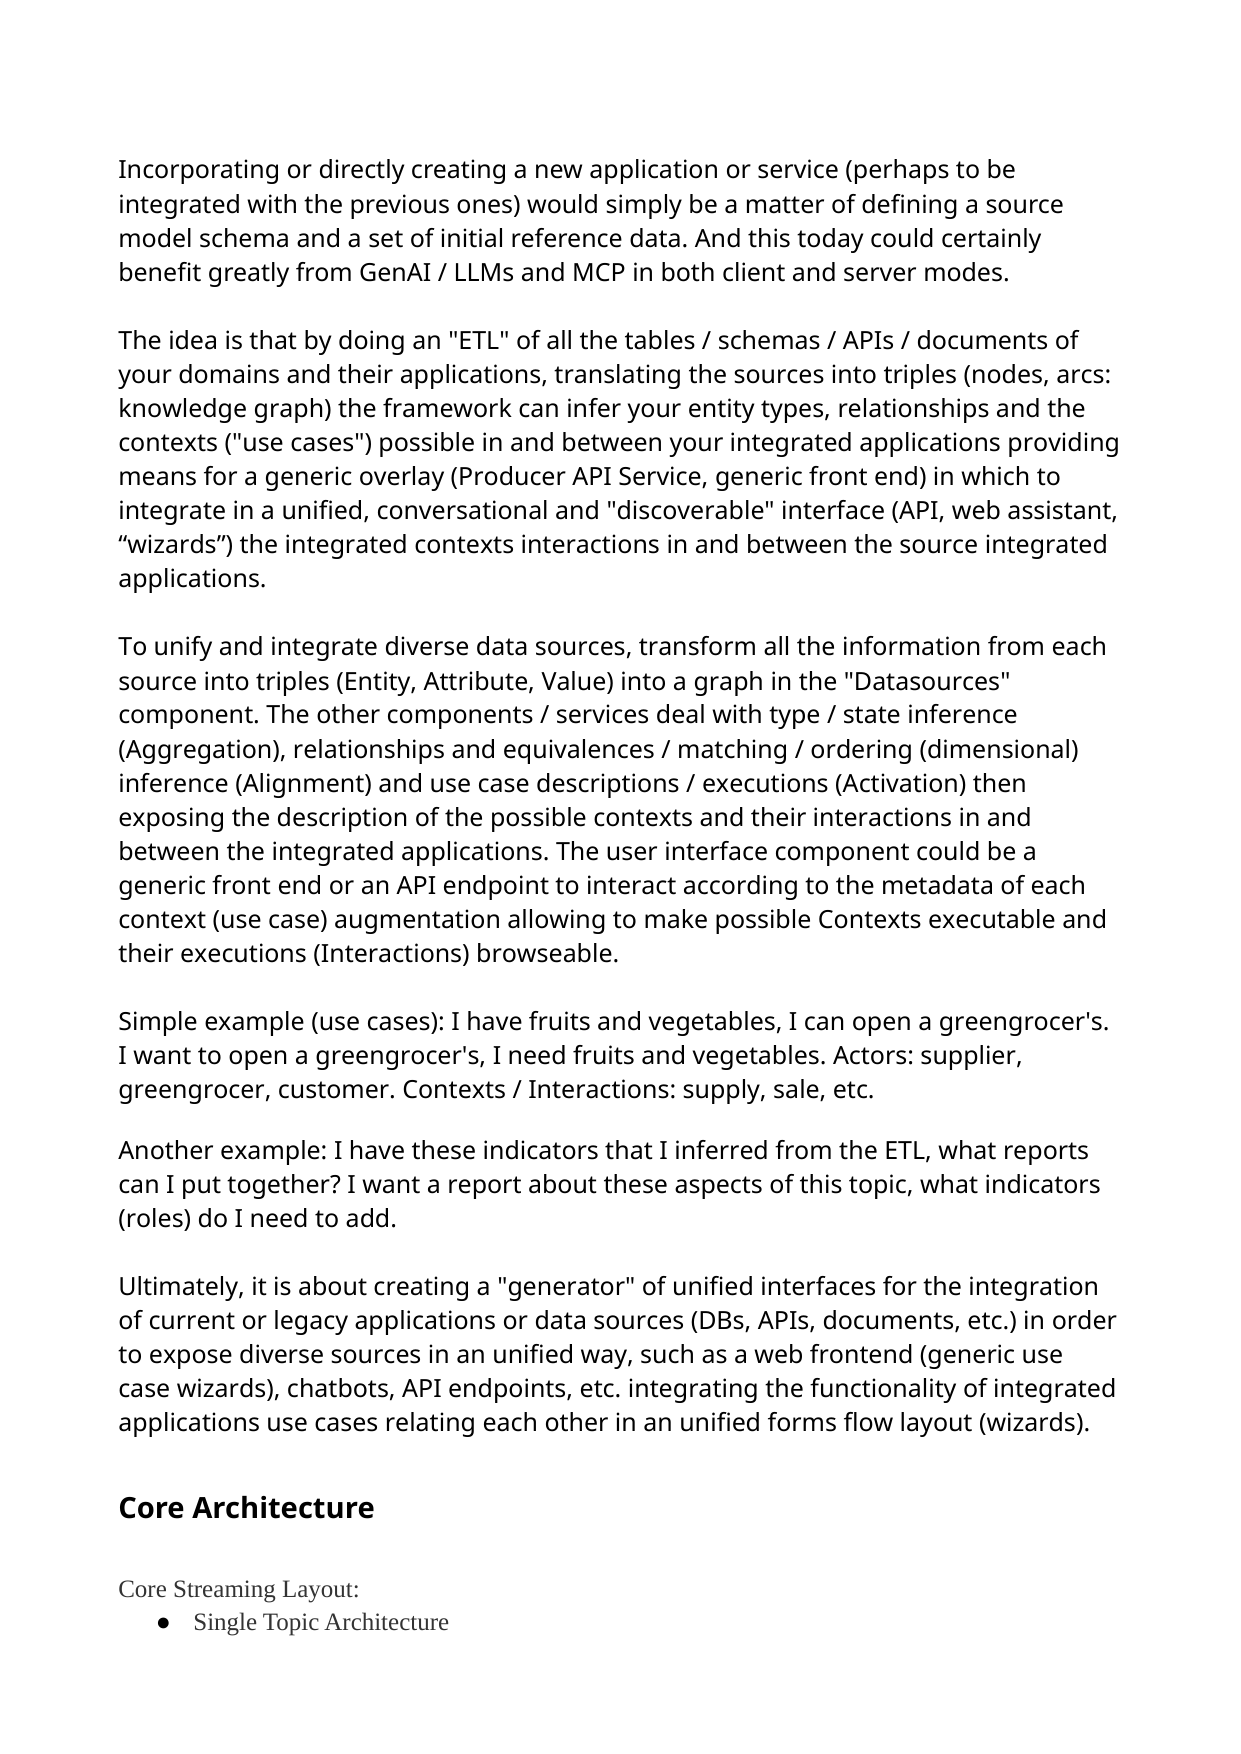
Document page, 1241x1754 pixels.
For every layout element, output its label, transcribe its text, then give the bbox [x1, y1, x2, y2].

text Incorporating or directly creating a new application or service (perhaps to be integrated with the previous ones) would simply be a matter of defining a source model schema and a set of initial reference data. And this today could certainly benefit greatly from GenAI / LLMs and MCP in both client and server modes. [118, 152, 1122, 288]
text To unify and integrate diverse data sources, transform all the information from each source into triples (Entity, Attribute, Value) into a graph in the "Datasources" component. The other components / services deal with type / state inference (Aggregation), relationships and equivalences / matching / ordering (dimensional) inference (Alignment) and use case descriptions / executions (Activation) then exposing the description of the possible contexts and their interactions in and between the integrated applications. The user interface component could be a generic front end or an API endpoint to interact according to the metadata of each context (use case) augmentation allowing to make possible Contexts executable and their executions (Interactions) browseable. [118, 629, 1122, 970]
list Single Topic Architecture [156, 1607, 1122, 1636]
text Ultimately, it is about creating a "generator" of unified interfaces for the integration of current or legacy applications or data sources (DBs, APIs, documents, etc.) in order to expose diverse sources in an unified way, such as a web frontend (generic use case wizards), chatbots, API endpoints, etc. integrating the functionality of integrated applications use cases relating each other in an unified forms flow layout (wizards). [118, 1268, 1122, 1439]
text Simple example (use cases): I have fruits and vegetables, I can open a greengrocer's. I want to open a greengrocer's, I need fruits and vegetables. Actors: supplier, greengrocer, customer. Contexts / Interactions: supply, sale, etc. [118, 1004, 1122, 1106]
text The idea is that by doing an "ETL" of all the tables / schemas / APIs / documents of your domains and their applications, translating the sources into triples (nodes, arcs: knowledge graph) the framework can infer your entity types, relationships and the contexts ("use cases") possible in and between your integrated applications providing means for a generic overlay (Producer API Service, generic front end) in which to integrate in a unified, conversational and "discoverable" interface (API, web assistant, “wizards”) the integrated contexts interactions in and between the source integrated applications. [118, 322, 1122, 595]
text Another example: I have these indicators that I inferred from the ETL, what reports can I put together? I want a report about these aspects of this topic, what indicators (roles) do I need to add. [118, 1132, 1122, 1234]
subtitle Core Architecture [118, 1487, 1122, 1527]
text Core Streaming Layout: [118, 1574, 1122, 1602]
